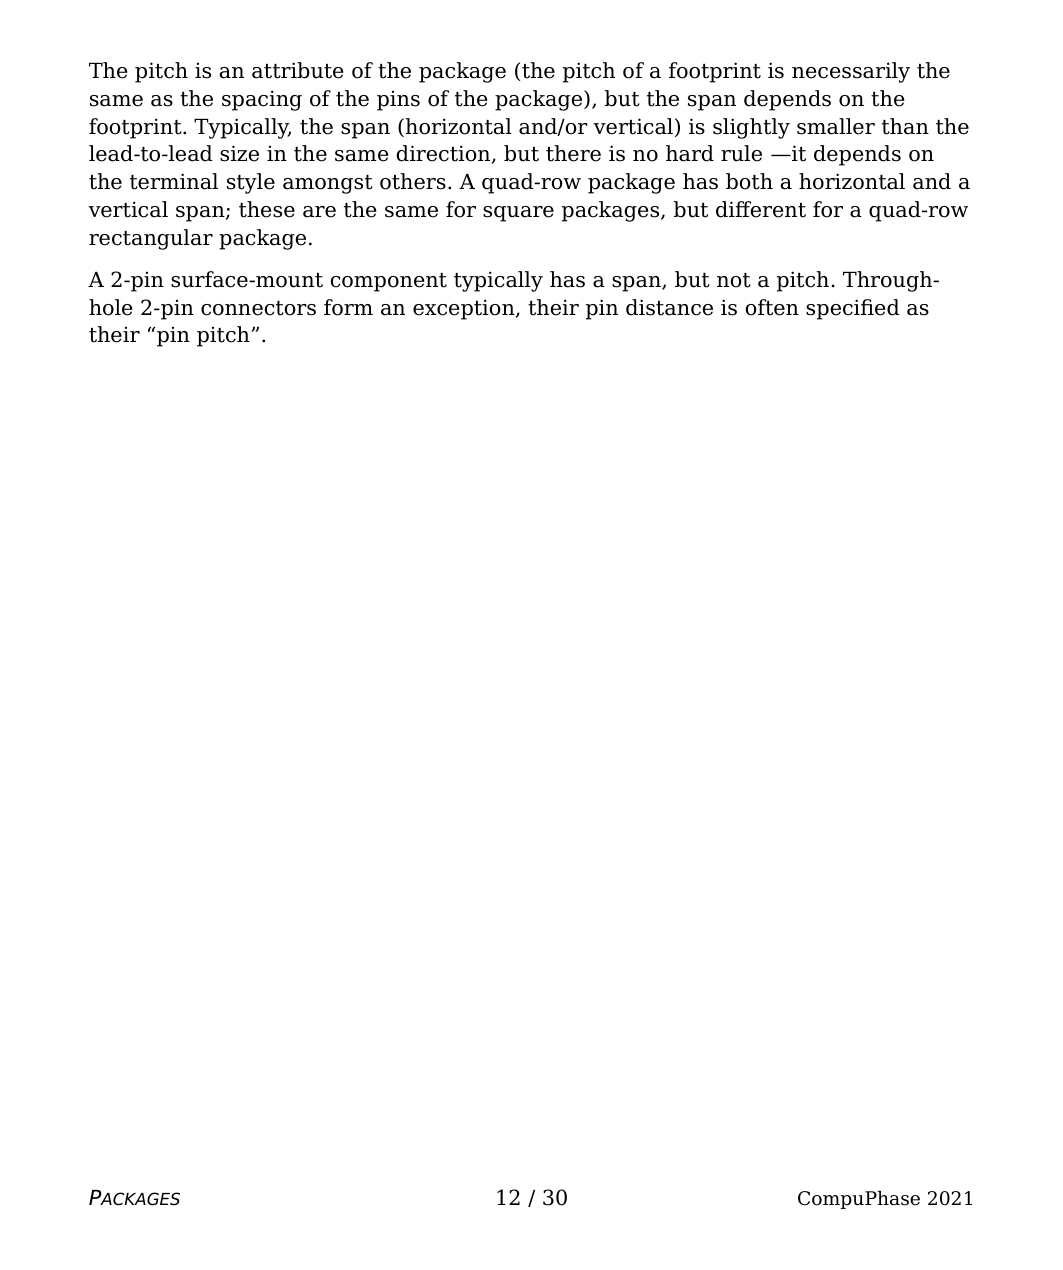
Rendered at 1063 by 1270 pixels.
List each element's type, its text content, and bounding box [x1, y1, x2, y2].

text The pitch is an attribute of the package (the pitch of a footprint is necessarily the same as the spacing of the pins of the package), but the span depends on the footprint. Typically, the span (horizontal and/or vertical) is slightly smaller than the lead-to-lead size in the same direction, but there is no hard rule —it depends on the terminal style amongst others. A quad-row package has both a horizontal and a vertical span; these are the same for square packages, but different for a quad-row rectangular package. [88, 59, 974, 250]
text A 2-pin surface-mount component typically has a span, but not a pitch. Through-hole 2-pin connectors form an exception, their pin distance is often specified as their “pin pitch”. [88, 268, 974, 348]
